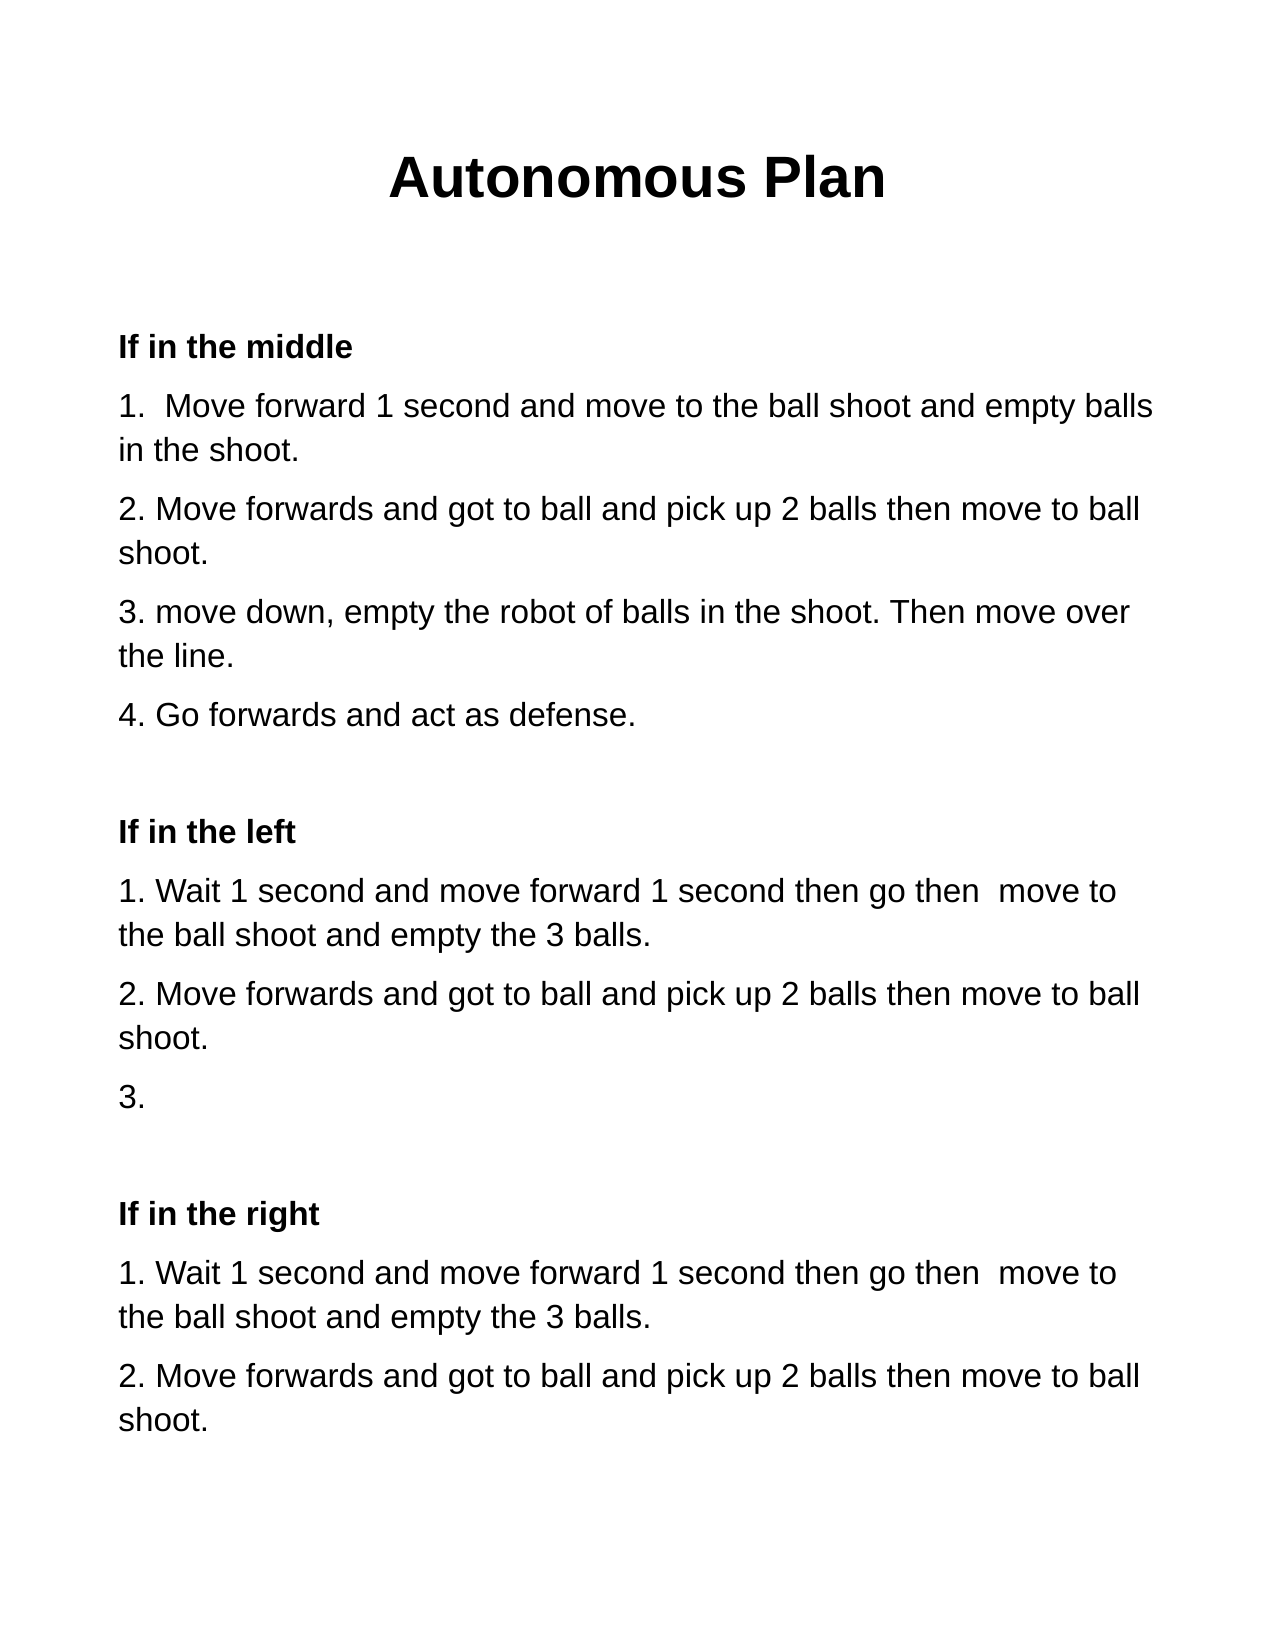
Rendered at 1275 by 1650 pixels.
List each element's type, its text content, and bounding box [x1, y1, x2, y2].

text 1. Move forward 1 second and move to the ball shoot and empty balls in the shoot. [118, 386, 1157, 469]
text If in the right [118, 1194, 1157, 1233]
text 3. [118, 1077, 1157, 1115]
text 2. Move forwards and got to ball and pick up 2 balls then move to ball shoot. [118, 974, 1157, 1057]
text 1. Wait 1 second and move forward 1 second then go then move to the ball shoot and empty the 3 balls. [118, 871, 1157, 954]
text 3. move down, empty the robot of balls in the shoot. Then move over the line. [118, 592, 1157, 674]
title Autonomous Plan [118, 143, 1157, 210]
text If in the left [118, 812, 1157, 851]
text 2. Move forwards and got to ball and pick up 2 balls then move to ball shoot. [118, 489, 1157, 572]
text 2. Move forwards and got to ball and pick up 2 balls then move to ball shoot. [118, 1356, 1157, 1439]
text If in the middle [118, 327, 1157, 366]
text 4. Go forwards and act as defense. [118, 695, 1157, 733]
text 1. Wait 1 second and move forward 1 second then go then move to the ball shoot and empty the 3 balls. [118, 1253, 1157, 1336]
